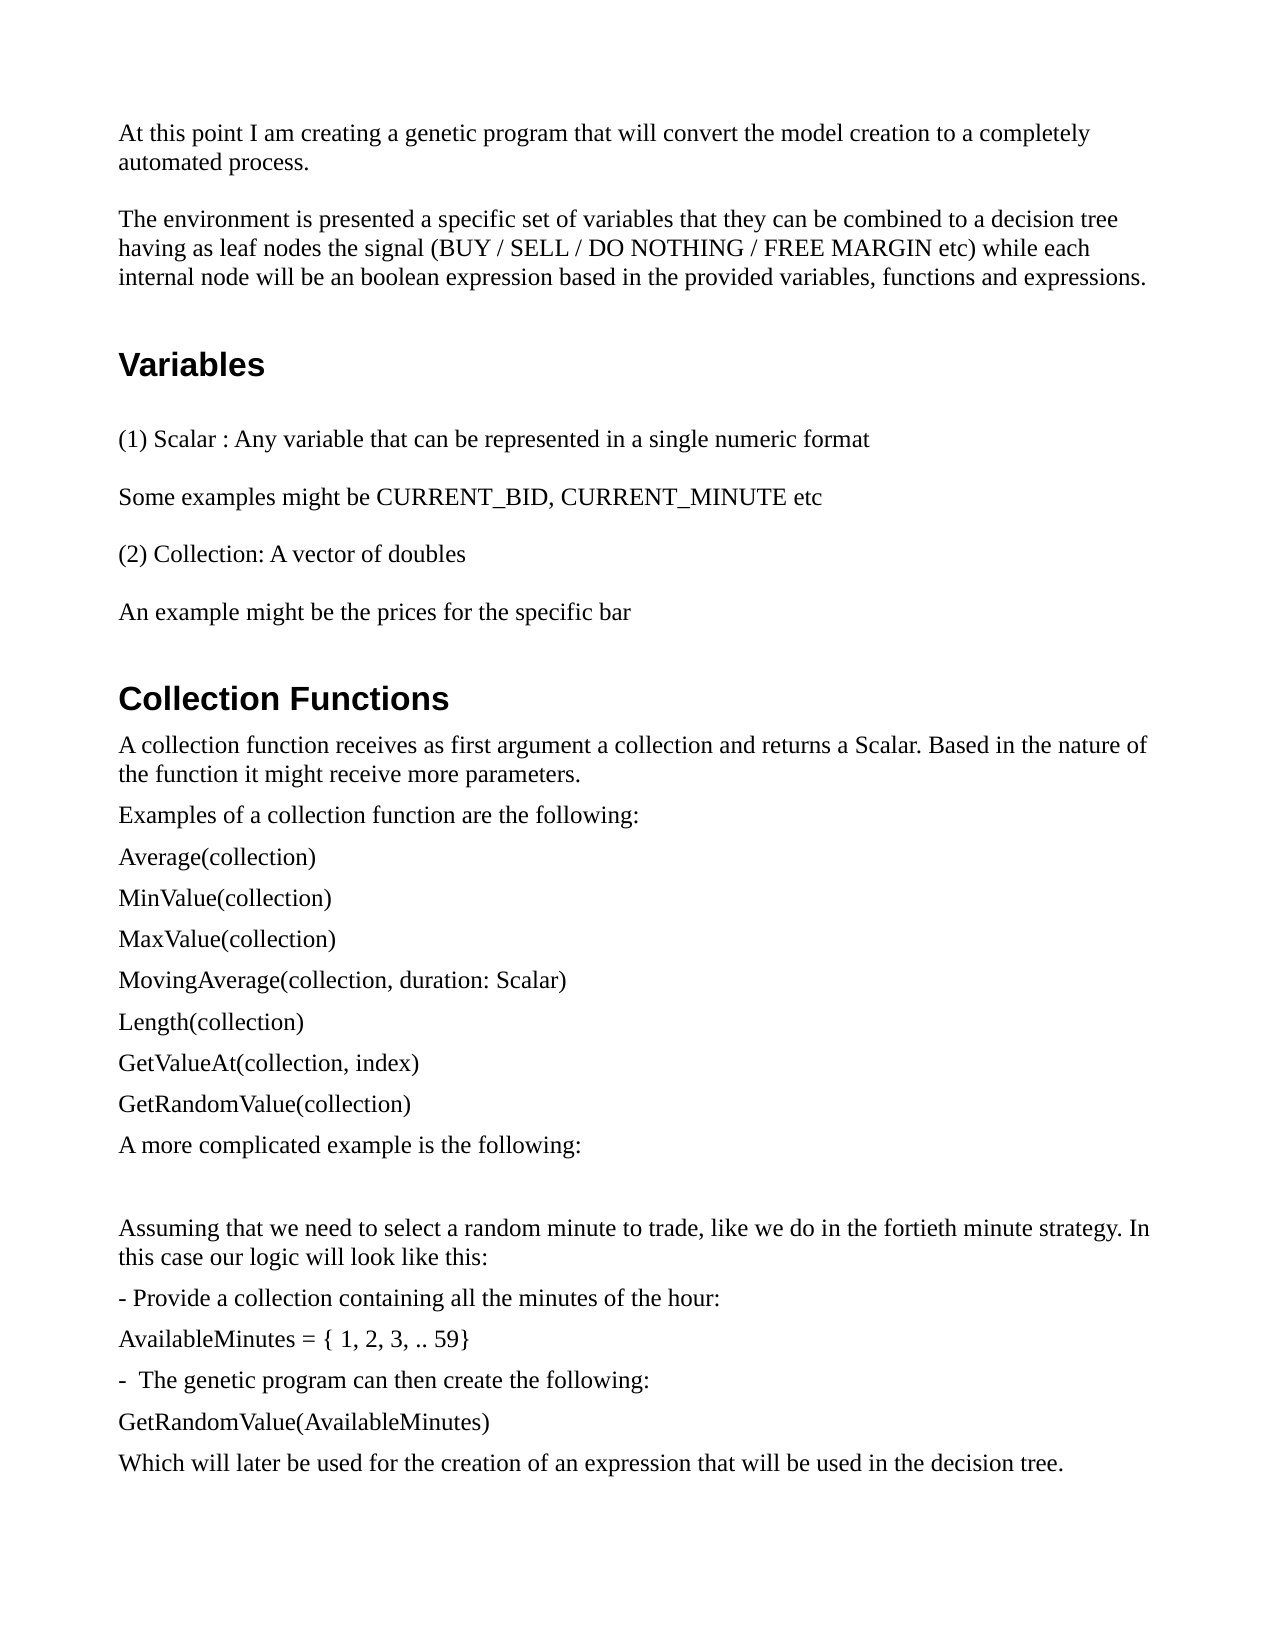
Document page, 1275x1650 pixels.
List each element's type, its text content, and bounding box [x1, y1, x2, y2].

text Average(collection) [118, 842, 1157, 870]
text An example might be the prices for the specific bar [118, 597, 1157, 626]
text The environment is presented a specific set of variables that they can be combined to a decision tree having as leaf nodes the signal (BUY / SELL / DO NOTHING / FREE MARGIN etc) while each internal node will be an boolean expression based in the provided variables, functions and expressions. [118, 204, 1157, 291]
text At this point I am creating a genetic program that will convert the model creation to a completely automated process. [118, 118, 1157, 176]
subtitle Variables [118, 344, 1157, 383]
text GetValueAt(collection, index) [118, 1048, 1157, 1077]
text (1) Scalar : Any variable that can be represented in a single numeric format [118, 424, 1157, 453]
text Length(collection) [118, 1007, 1157, 1035]
text MovingAverage(collection, duration: Scalar) [118, 965, 1157, 994]
text Examples of a collection function are the following: [118, 800, 1157, 829]
text - Provide a collection containing all the minutes of the hour: [118, 1283, 1157, 1312]
text MaxValue(collection) [118, 924, 1157, 953]
text MinValue(collection) [118, 883, 1157, 912]
text Which will later be used for the creation of an expression that will be used in the decision tree. [118, 1448, 1157, 1477]
text A more complicated example is the following: [118, 1130, 1157, 1159]
text (2) Collection: A vector of doubles [118, 539, 1157, 568]
text GetRandomValue(collection) [118, 1089, 1157, 1118]
text - The genetic program can then create the following: [118, 1365, 1157, 1394]
text A collection function receives as first argument a collection and returns a Scalar. Based in the nature of the function it might receive more parameters. [118, 730, 1157, 788]
text Some examples might be CURRENT_BID, CURRENT_MINUTE etc [118, 482, 1157, 511]
text AvailableMinutes = { 1, 2, 3, .. 59} [118, 1324, 1157, 1353]
text GetRandomValue(AvailableMinutes) [118, 1407, 1157, 1435]
text Assuming that we need to select a random minute to trade, like we do in the fortieth minute strategy. In this case our logic will look like this: [118, 1213, 1157, 1270]
subtitle Collection Functions [118, 679, 1157, 718]
